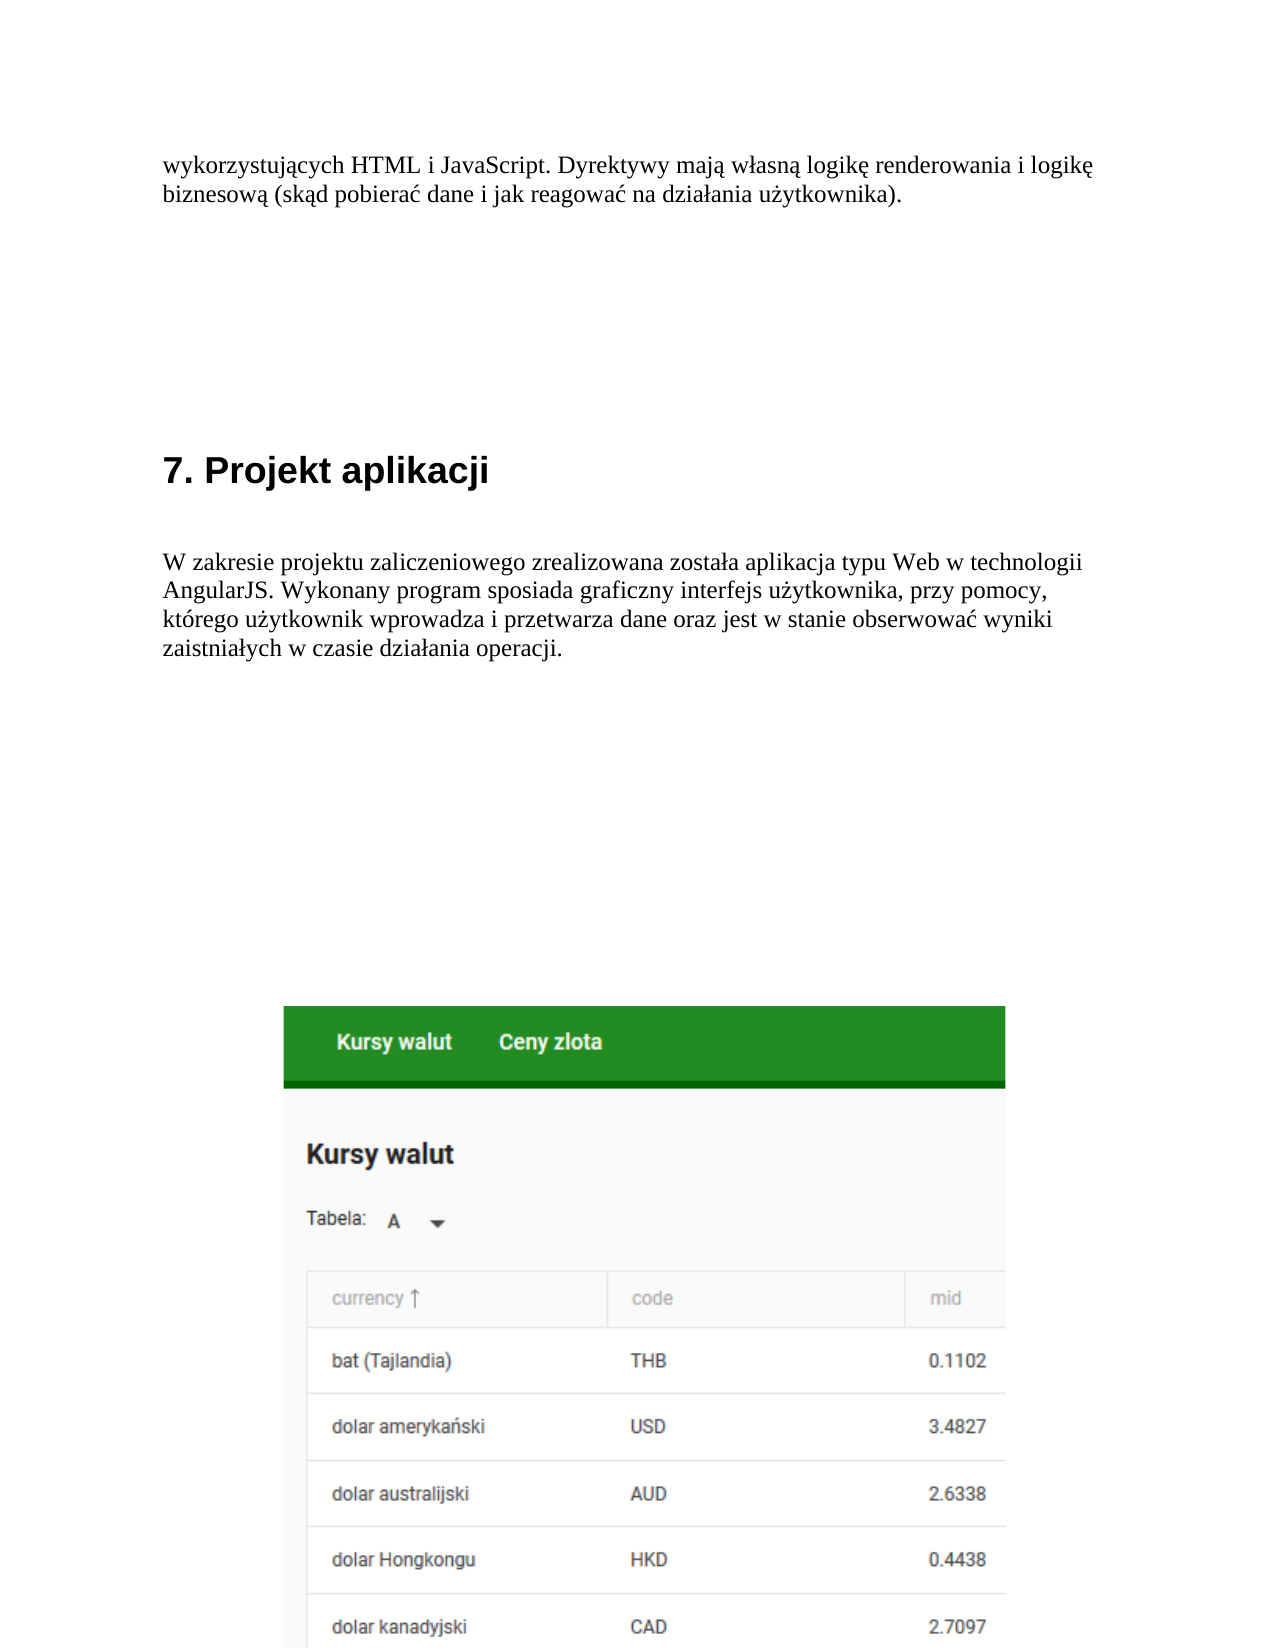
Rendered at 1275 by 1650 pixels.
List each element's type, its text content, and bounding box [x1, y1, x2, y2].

text W zakresie projektu zaliczeniowego zrealizowana została aplikacja typu Web w technologii AngularJS. Wykonany program sposiada graficzny interfejs użytkownika, przy pomocy, którego użytkownik wprowadza i przetwarza dane oraz jest w stanie obserwować wyniki zaistniałych w czasie działania operacji. [162, 547, 1127, 662]
picture [283, 1006, 1006, 1648]
subtitle 7. Projekt aplikacji [162, 448, 1127, 491]
text wykorzystujących HTML i JavaScript. Dyrektywy mają własną logikę renderowania i logikę biznesową (skąd pobierać dane i jak reagować na działania użytkownika). [162, 150, 1127, 207]
